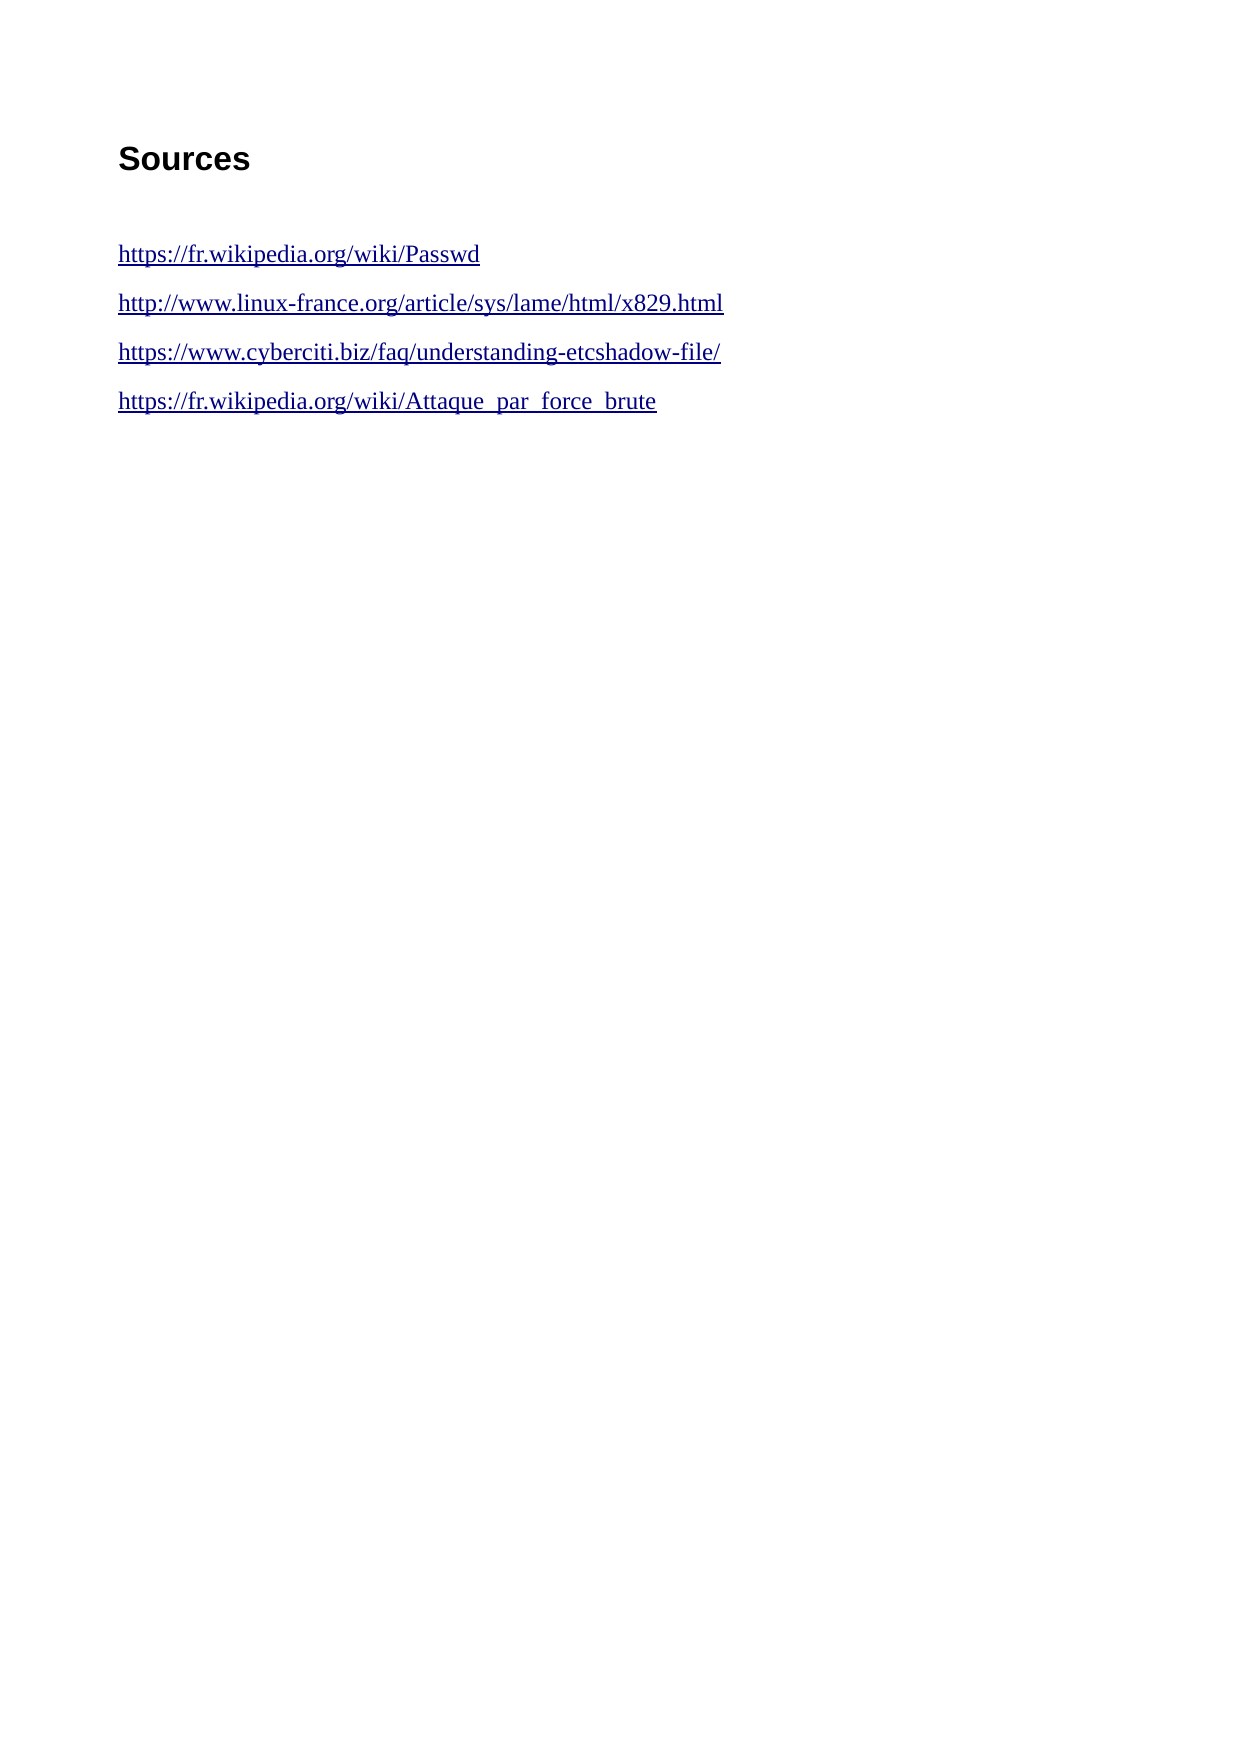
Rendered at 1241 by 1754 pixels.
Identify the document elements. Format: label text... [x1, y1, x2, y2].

text https://fr.wikipedia.org/wiki/Attaque_par_force_brute [118, 386, 1122, 415]
subtitle Sources [118, 139, 1122, 178]
text https://www.cyberciti.biz/faq/understanding-etcshadow-file/ [118, 337, 1122, 366]
text https://fr.wikipedia.org/wiki/Passwd [118, 239, 1122, 268]
text http://www.linux-france.org/article/sys/lame/html/x829.html [118, 288, 1122, 317]
